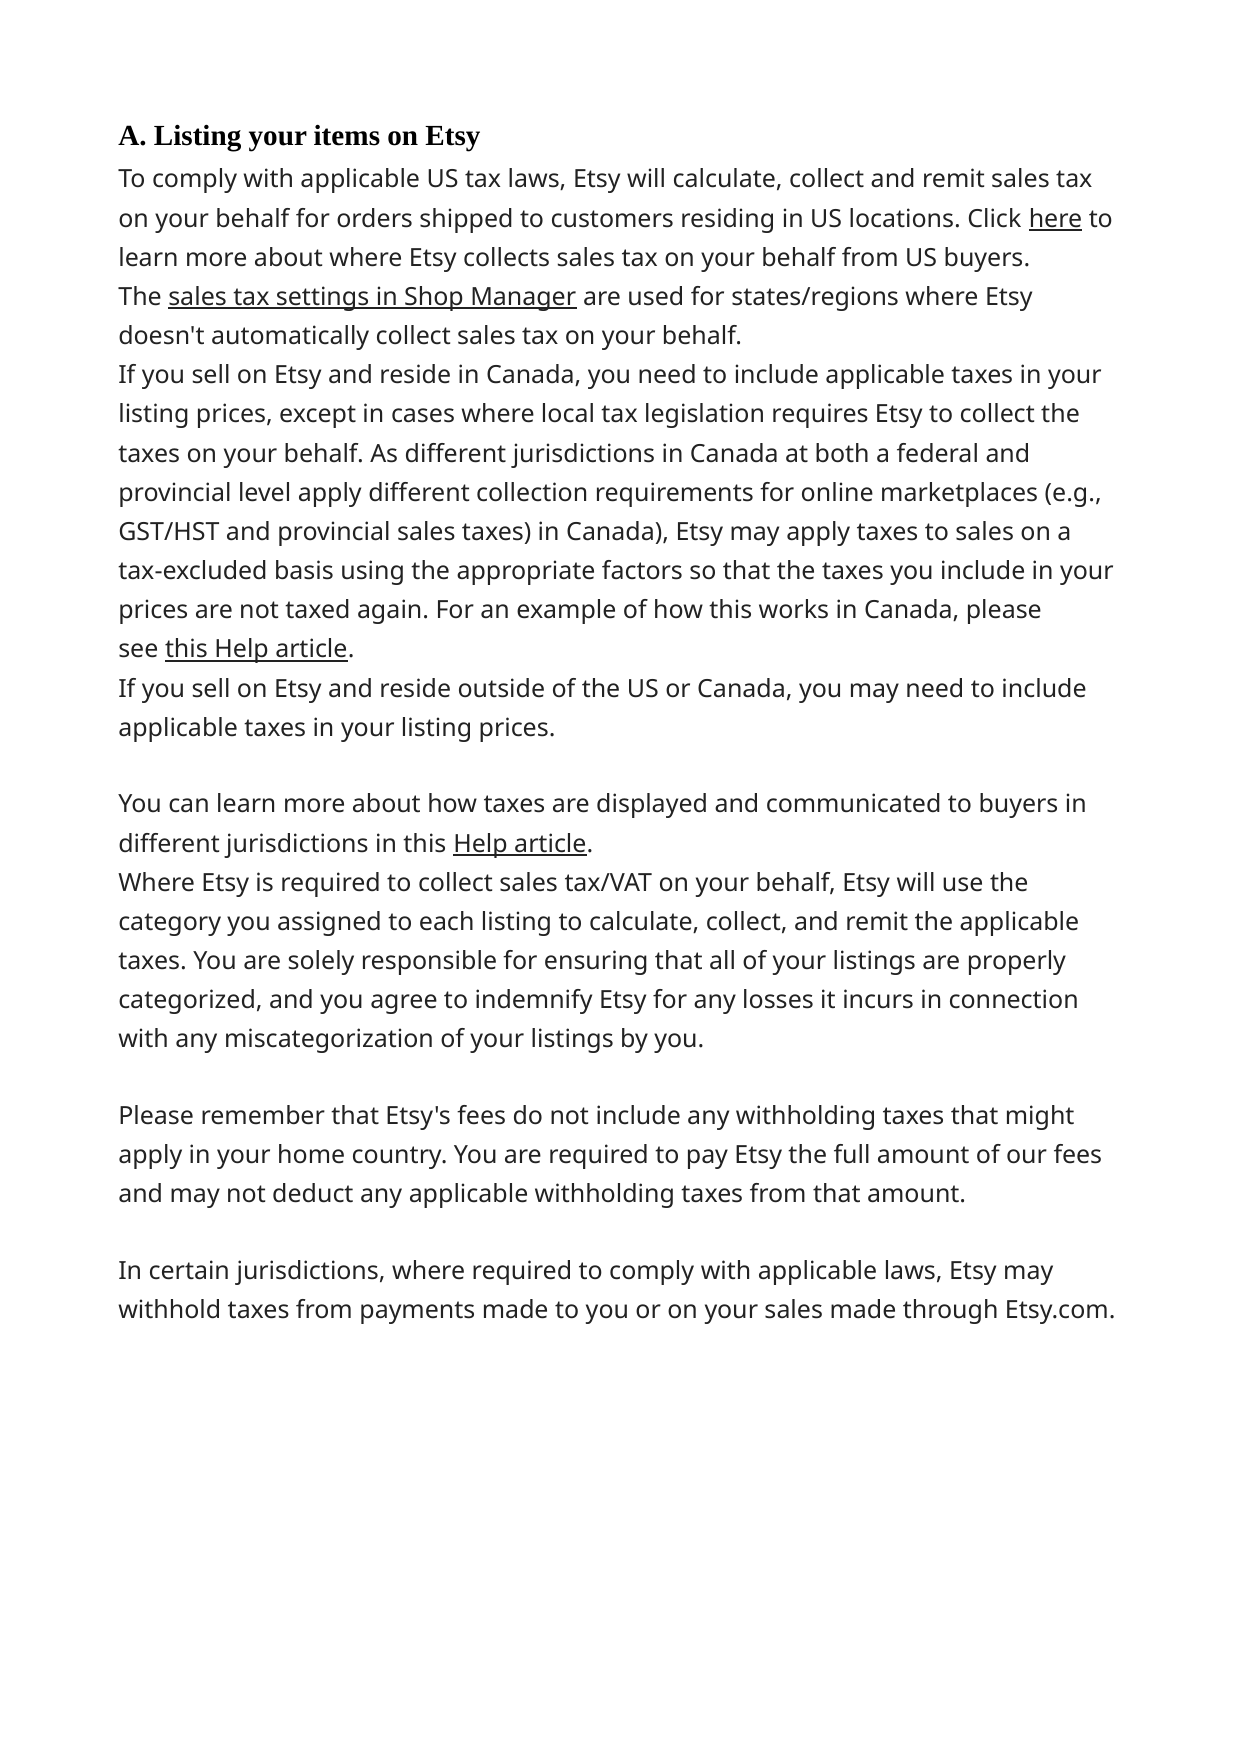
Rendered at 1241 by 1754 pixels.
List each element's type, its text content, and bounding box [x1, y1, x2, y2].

text The sales tax settings in Shop Manager are used for states/regions where Etsy doesn't automatically collect sales tax on your behalf. [118, 278, 1122, 352]
text To comply with applicable US tax laws, Etsy will calculate, collect and remit sales tax on your behalf for orders shipped to customers residing in US locations. Click here to learn more about where Etsy collects sales tax on your behalf from US buyers. [118, 161, 1122, 273]
text Where Etsy is required to collect sales tax/VAT on your behalf, Etsy will use the category you assigned to each listing to calculate, collect, and remit the applicable taxes. You are solely responsible for ensuring that all of your listings are properly categorized, and you agree to indemnify Etsy for any losses it incurs in connection with any miscategorization of your listings by you. [118, 864, 1122, 1055]
subtitle A. Listing your items on Etsy [118, 118, 1122, 152]
text Please remember that Etsy's fees do not include any withholding taxes that might apply in your home country. You are required to pay Etsy the full amount of our fees and may not deduct any applicable withholding taxes from that amount. [118, 1098, 1122, 1210]
text If you sell on Etsy and reside outside of the US or Canada, you may need to include applicable taxes in your listing prices. [118, 670, 1122, 743]
text You can learn more about how taxes are displayed and communicated to buyers in different jurisdictions in this Help article. [118, 786, 1122, 859]
text In certain jurisdictions, where required to comply with applicable laws, Etsy may withhold taxes from payments made to you or on your sales made through Etsy.com. [118, 1253, 1122, 1326]
text If you sell on Etsy and reside in Canada, you need to include applicable taxes in your listing prices, except in cases where local tax legislation requires Etsy to collect the taxes on your behalf. As different jurisdictions in Canada at both a federal and provincial level apply different collection requirements for online marketplaces (e.g., GST/HST and provincial sales taxes) in Canada), Etsy may apply taxes to sales on a tax-excluded basis using the appropriate factors so that the taxes you include in your prices are not taxed again. For an example of how this works in Canada, please see this Help article. [118, 357, 1122, 665]
